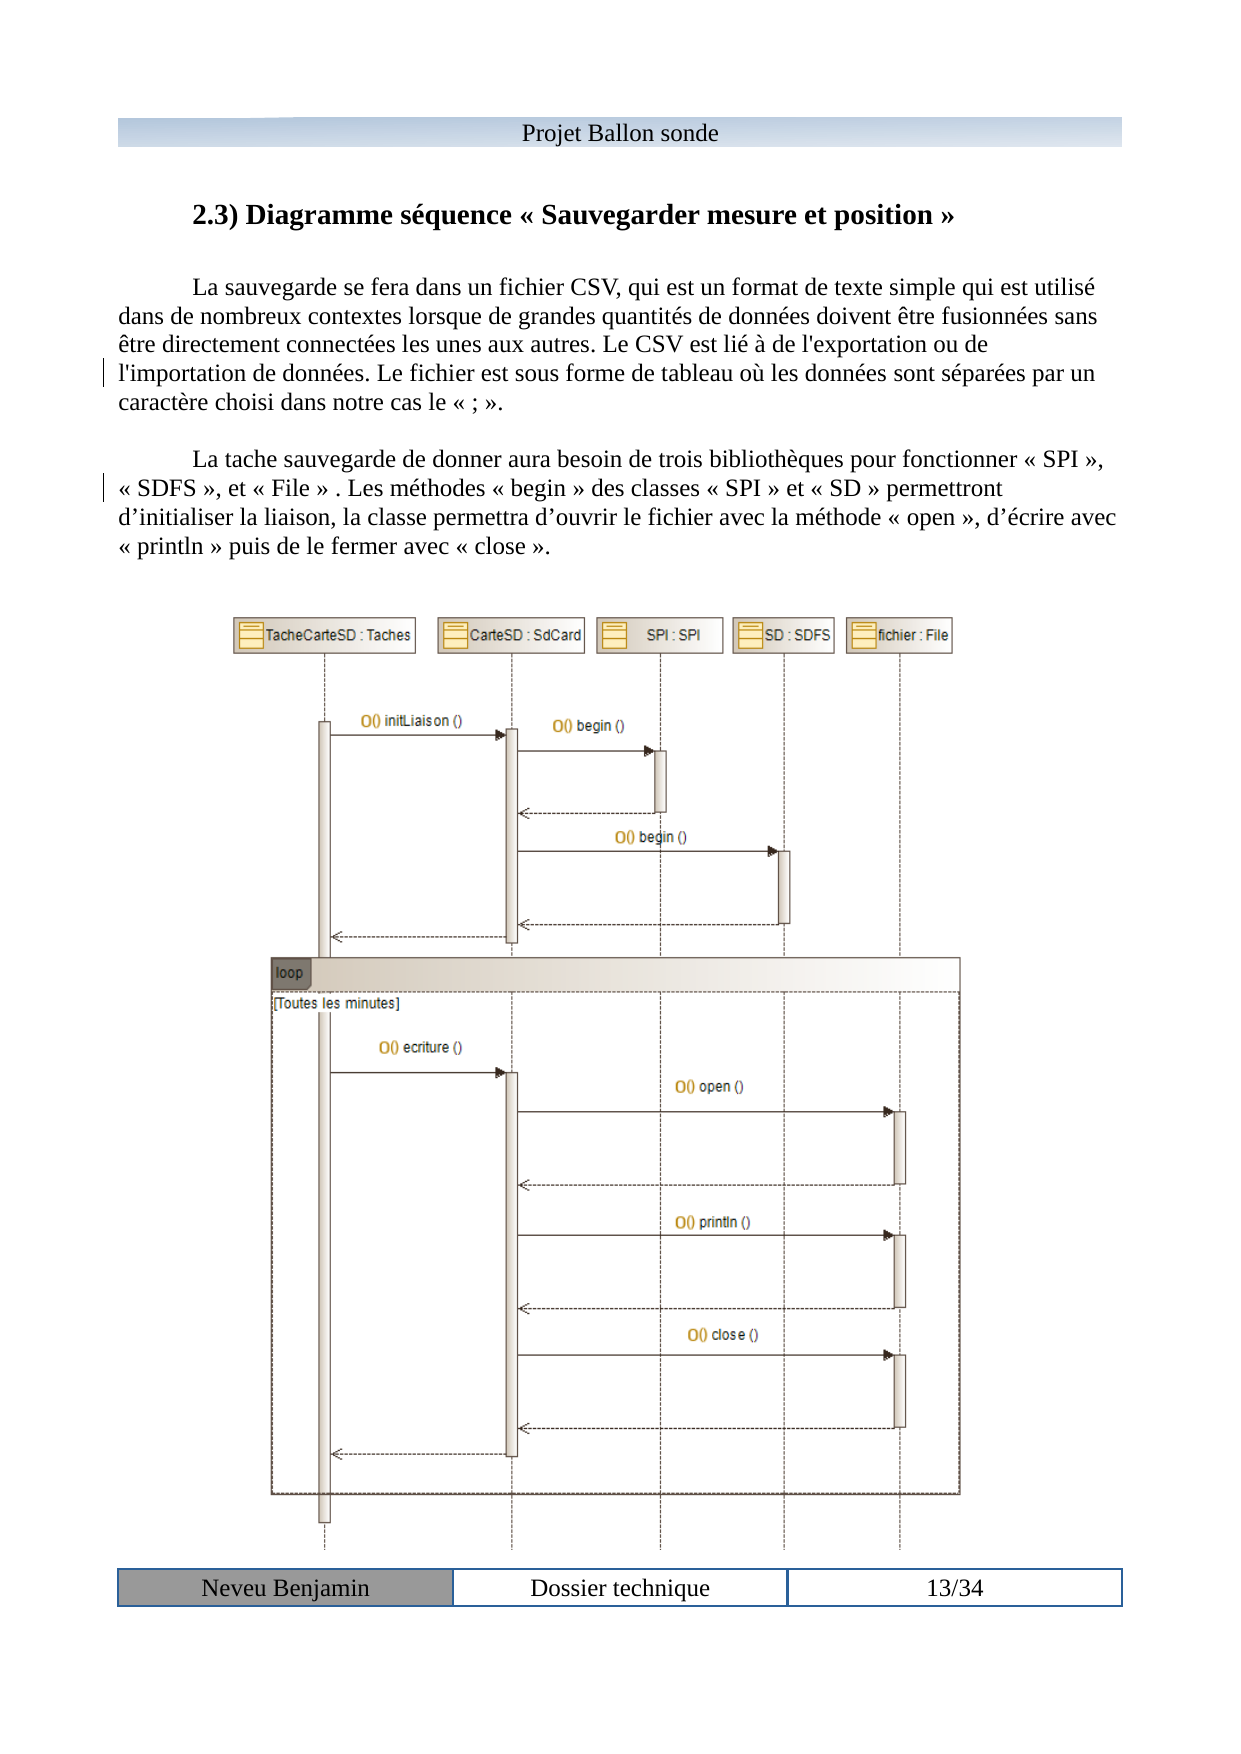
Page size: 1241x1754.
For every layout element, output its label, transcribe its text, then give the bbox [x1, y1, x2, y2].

text La tache sauvegarde de donner aura besoin de trois bibliothèques pour fonctionner « SPI », « SDFS », et « File » . Les méthodes « begin » des classes « SPI » et « SD » permettront d’initialiser la liaison, la classe permettra d’ouvrir le fichier avec la méthode « open », d’écrire avec « println » puis de le fermer avec « close ». [118, 444, 1122, 559]
subtitle 2.3) Diagramme séquence « Sauvegarder mesure et position » [118, 197, 1122, 231]
picture [222, 605, 972, 1550]
text La sauvegarde se fera dans un fichier CSV, qui est un format de texte simple qui est utilisé dans de nombreux contextes lorsque de grandes quantités de données doivent être fusionnées sans être directement connectées les unes aux autres. Le CSV est lié à de l'exportation ou de l'importation de données. Le fichier est sous forme de tableau où les données sont séparées par un caractère choisi dans notre cas le « ; ». [118, 272, 1122, 416]
